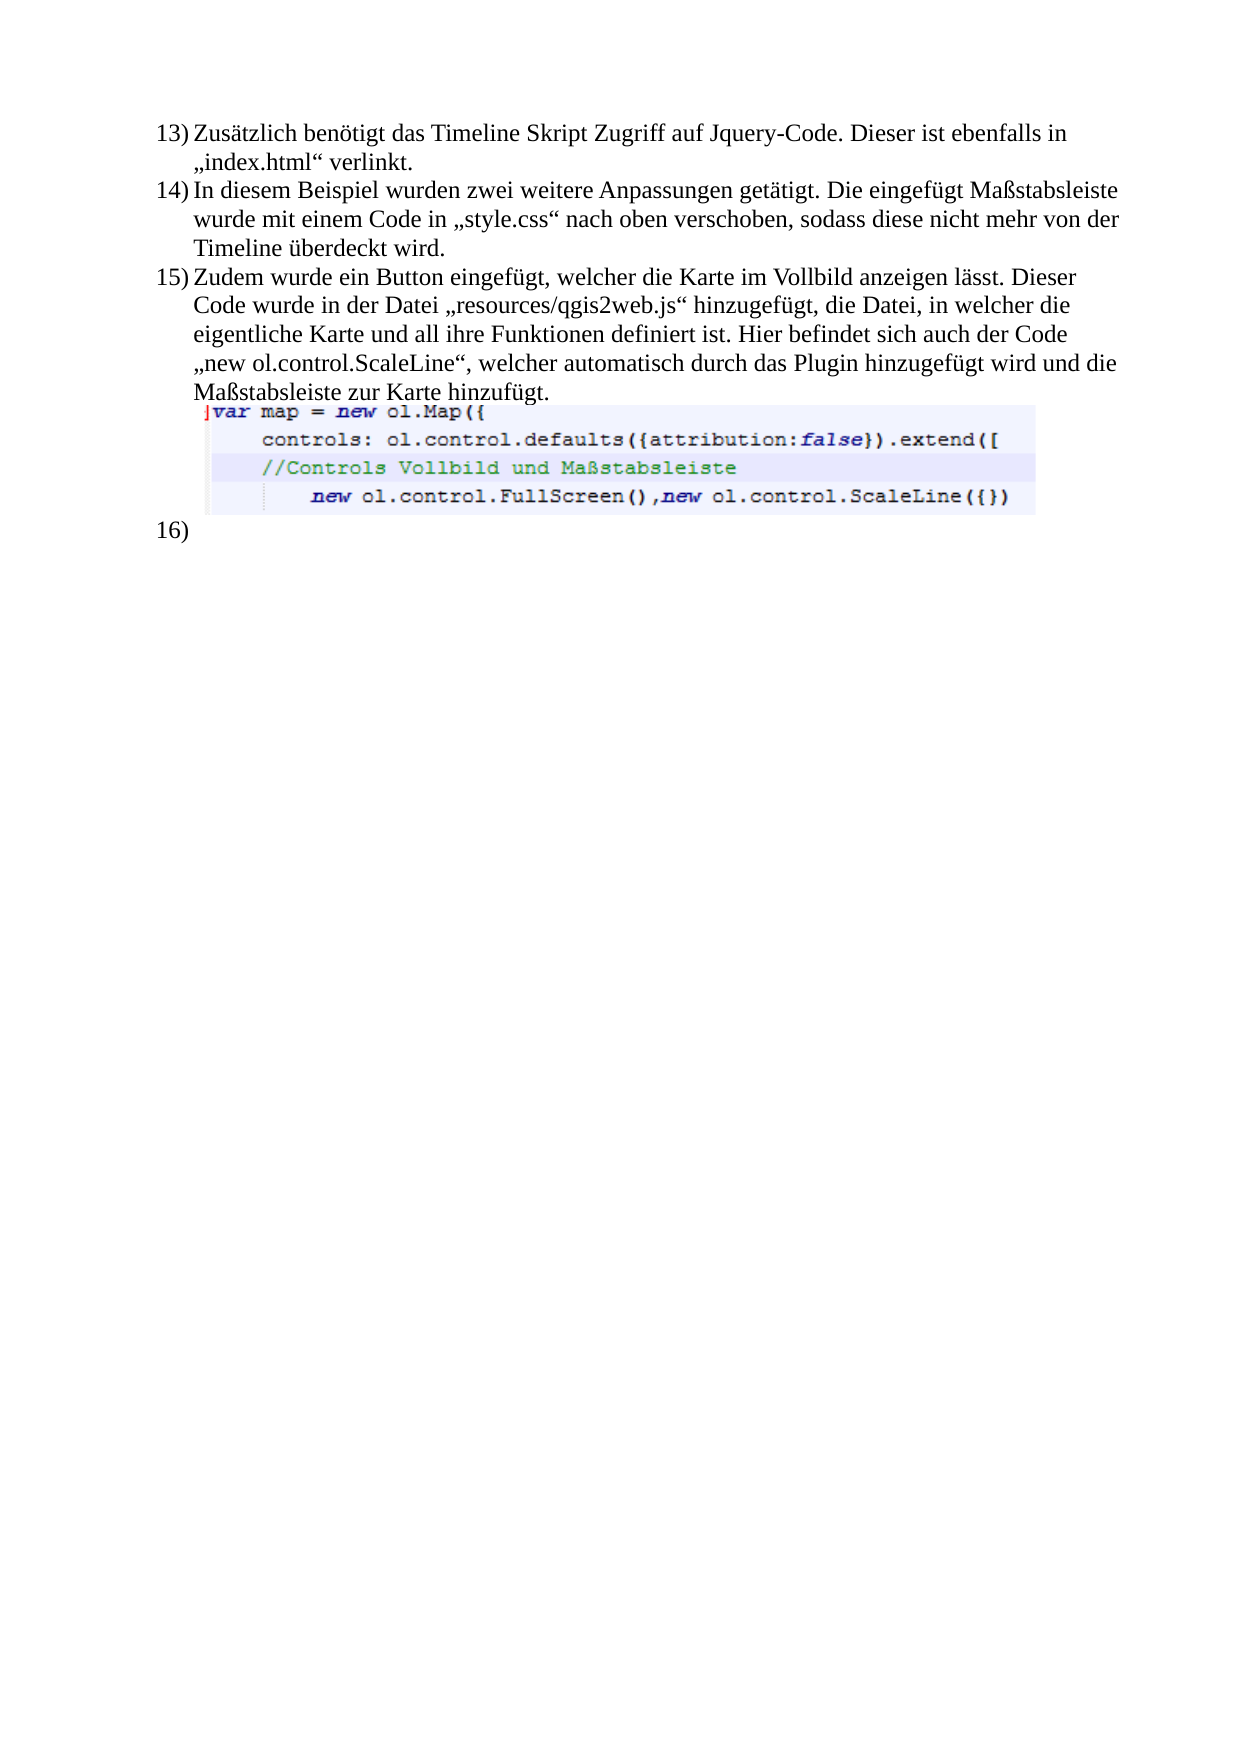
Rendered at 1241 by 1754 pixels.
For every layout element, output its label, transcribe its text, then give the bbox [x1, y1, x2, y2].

list In diesem Beispiel wurden zwei weitere Anpassungen getätigt. Die eingefügt Maßstabsleiste wurde mit einem Code in „style.css“ nach oben verschoben, sodass diese nicht mehr von der Timeline überdeckt wird. [156, 176, 1122, 262]
list Zudem wurde ein Button eingefügt, welcher die Karte im Vollbild anzeigen lässt. Dieser Code wurde in der Datei „resources/qgis2web.js“ hinzugefügt, die Datei, in welcher die eigentliche Karte und all ihre Funktionen definiert ist. Hier befindet sich auch der Code „new ol.control.ScaleLine“, welcher automatisch durch das Plugin hinzugefügt wird und die Maßstabsleiste zur Karte hinzufügt. [156, 262, 1122, 406]
list Zusätzlich benötigt das Timeline Skript Zugriff auf Jquery-Code. Dieser ist ebenfalls in „index.html“ verlinkt. [156, 118, 1122, 176]
picture [204, 405, 1036, 515]
